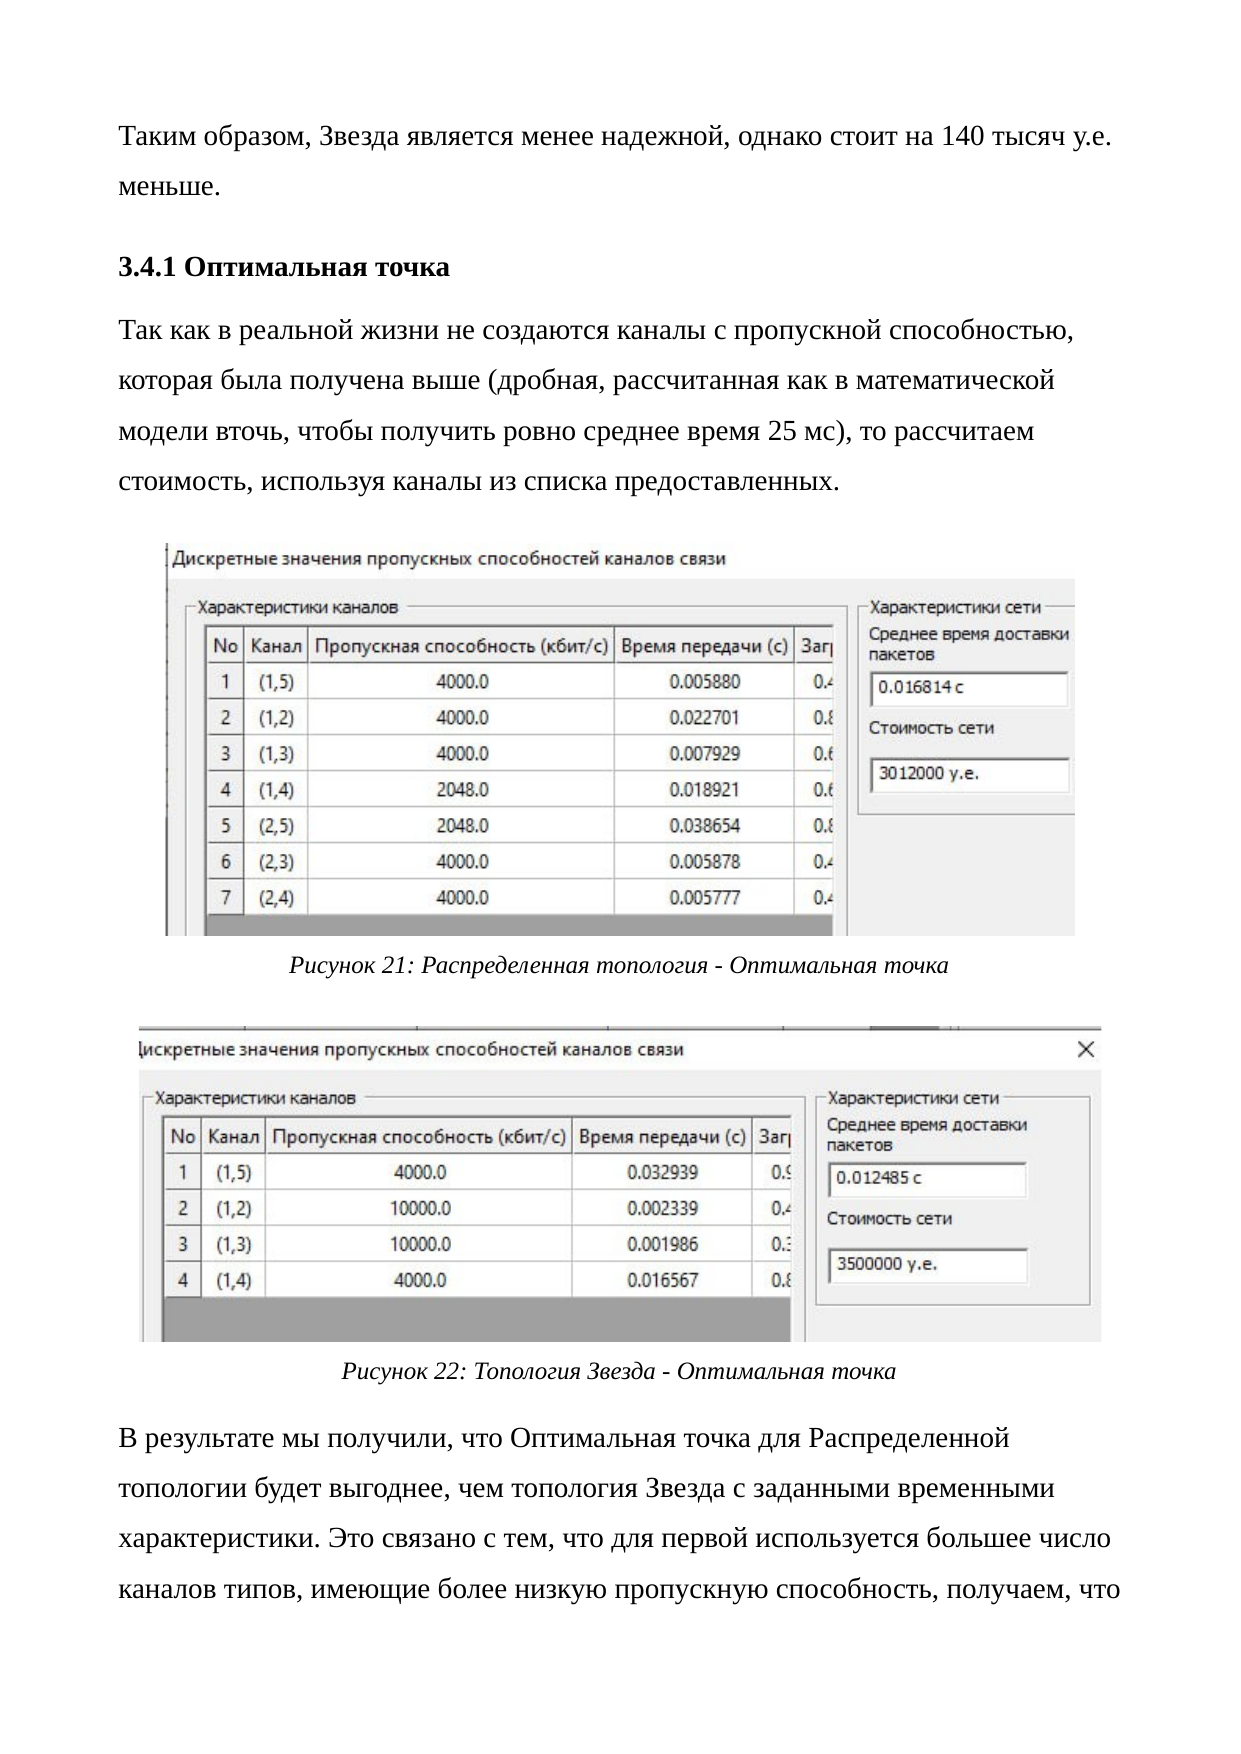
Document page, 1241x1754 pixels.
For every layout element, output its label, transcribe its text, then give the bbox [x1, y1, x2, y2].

subtitle 3.4.1 Оптимальная точка [118, 249, 1122, 283]
picture [138, 1026, 1102, 1342]
text Так как в реальной жизни не создаются каналы с пропускной способностью, которая была получена выше (дробная, рассчитанная как в математической модели вточь, чтобы получить ровно среднее время 25 мс), то рассчитаем стоимость, используя каналы из списка предоставленных. [118, 312, 1122, 497]
text В результате мы получили, что Оптимальная точка для Распределенной топологии будет выгоднее, чем топология Звезда с заданными временными характеристики. Это связано с тем, что для первой используется большее число каналов типов, имеющие более низкую пропускную способность, получаем, что [118, 1420, 1122, 1604]
text Рисунок 22: Топология Звезда - Оптимальная точка [139, 1342, 1101, 1385]
text Рисунок 21: Распределенная топология - Оптимальная точка [165, 936, 1075, 979]
text Таким образом, Звезда является менее надежной, однако стоит на 140 тысяч у.е. меньше. [118, 118, 1122, 202]
picture [165, 543, 1075, 936]
